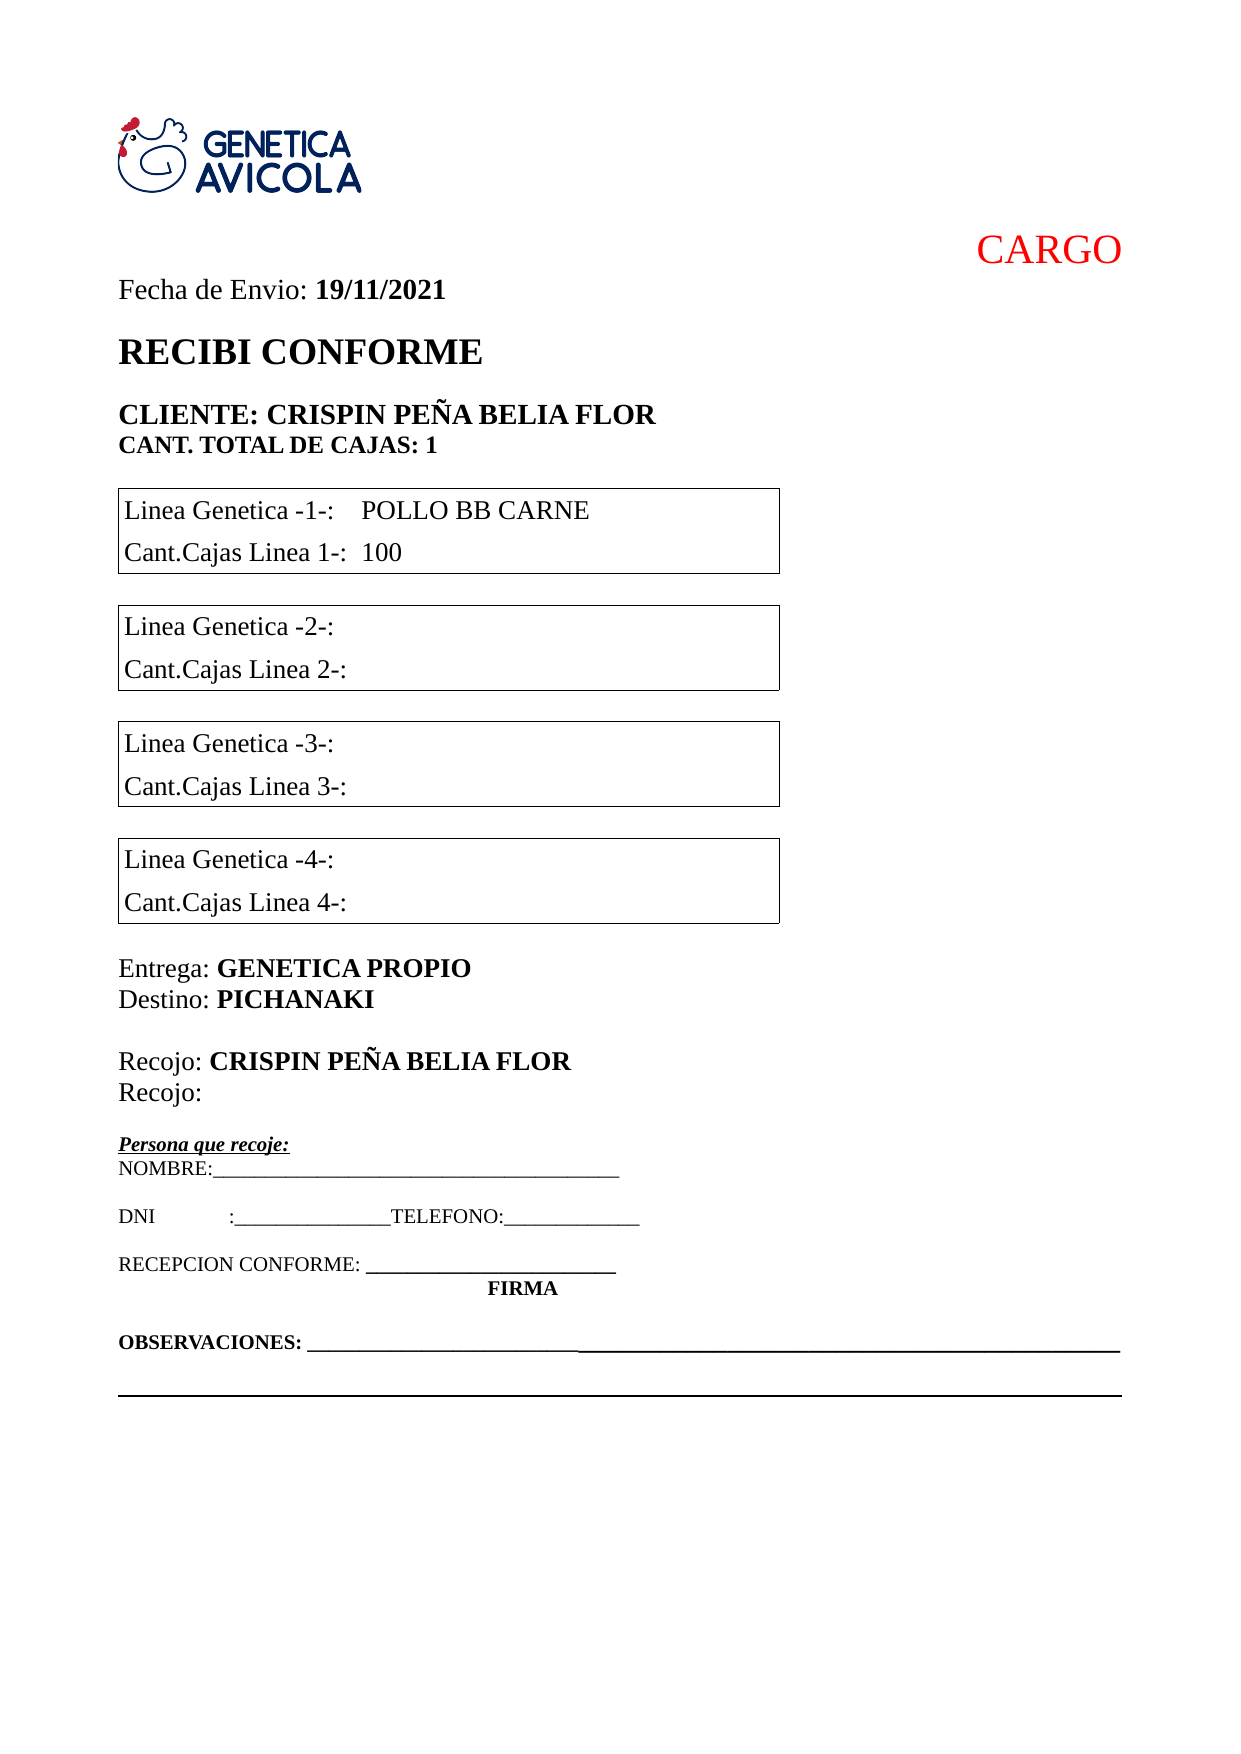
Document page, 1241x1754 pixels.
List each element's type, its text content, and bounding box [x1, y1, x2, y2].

table_cell Linea Genetica -4-: [119, 839, 356, 880]
text OBSERVACIONES: __________________________________________________________________ [118, 1324, 1122, 1355]
table_cell [356, 691, 779, 721]
table_cell 100 [356, 531, 779, 573]
table_cell Linea Genetica -3-: [119, 722, 356, 764]
text DNI :_______________TELEFONO:_____________ [118, 1204, 1122, 1228]
text Destino: PICHANAKI [118, 983, 1122, 1014]
table_cell Cant.Cajas Linea 1-: [119, 531, 356, 573]
table_cell Cant.Cajas Linea 2-: [119, 647, 356, 690]
text CANT. TOTAL DE CAJAS: 1 [118, 431, 1122, 459]
text Fecha de Envio: 19/11/2021 [118, 272, 1122, 306]
text CLIENTE: CRISPIN PEÑA BELIA FLOR [118, 397, 1122, 431]
table_cell [356, 606, 779, 647]
text NOMBRE:_______________________________________ [118, 1156, 1122, 1180]
table_cell [356, 722, 779, 764]
text CARGO [118, 224, 1122, 272]
table_cell [356, 574, 779, 604]
table_cell [118, 691, 356, 721]
table_cell [356, 880, 779, 923]
picture [117, 117, 362, 193]
table_header Linea Genetica -1-: [119, 489, 356, 531]
text Entrega: GENETICA PROPIO [118, 952, 1122, 983]
text Persona que recoje: [118, 1132, 1122, 1156]
text RECIBI CONFORME [118, 330, 1122, 373]
table_cell [118, 807, 356, 838]
table_cell [118, 574, 356, 604]
text RECEPCION CONFORME: ________________________ [118, 1252, 1122, 1276]
table_cell Cant.Cajas Linea 3-: [119, 764, 356, 806]
table_header POLLO BB CARNE [356, 489, 779, 531]
table_cell [356, 764, 779, 806]
table_cell Linea Genetica -2-: [119, 606, 356, 647]
text FIRMA [118, 1276, 1122, 1300]
table_cell Cant.Cajas Linea 4-: [119, 880, 356, 923]
text Recojo: CRISPIN PEÑA BELIA FLOR [118, 1045, 1122, 1076]
table_cell [356, 839, 779, 880]
table_cell [356, 807, 779, 838]
text Recojo: [118, 1076, 1122, 1108]
table_cell [356, 647, 779, 690]
